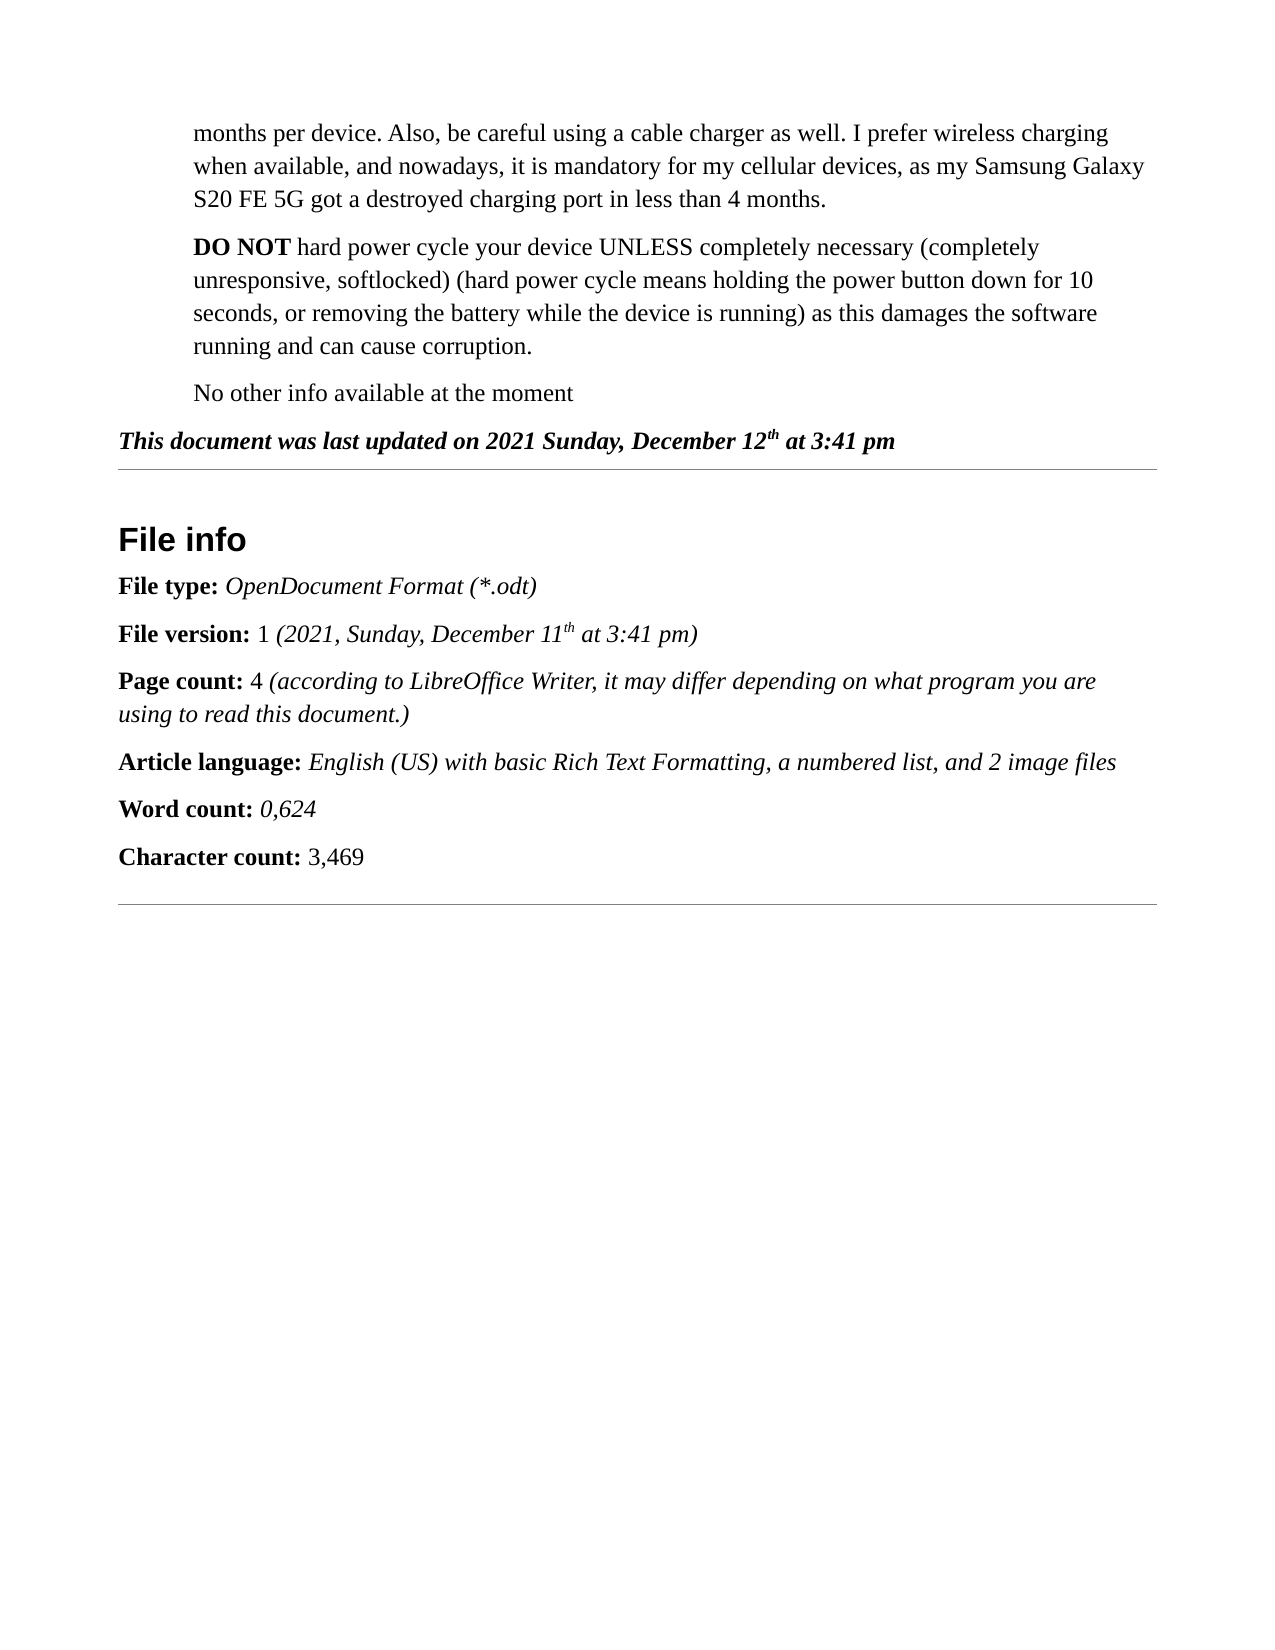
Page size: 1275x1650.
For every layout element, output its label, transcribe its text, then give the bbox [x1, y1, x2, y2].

list DO NOT hard power cycle your device UNLESS completely necessary (completely unresponsive, softlocked) (hard power cycle means holding the power button down for 10 seconds, or removing the battery while the device is running) as this damages the software running and can cause corruption. [156, 232, 1157, 359]
text Page count: 4 (according to LibreOffice Writer, it may differ depending on what program you are using to read this document.) [118, 666, 1157, 728]
text Character count: 3,469 [118, 842, 1157, 871]
subtitle File info [118, 520, 1157, 558]
list months per device. Also, be careful using a cable charger as well. I prefer wireless charging when available, and nowadays, it is mandatory for my cellular devices, as my Samsung Galaxy S20 FE 5G got a destroyed charging port in less than 4 months. [156, 118, 1157, 213]
text File version: 1 (2021, Sunday, December 11th at 3:41 pm) [118, 619, 1157, 647]
list No other info available at the moment [156, 378, 1157, 407]
text File type: OpenDocument Format (*.odt) [118, 571, 1157, 600]
text This document was last updated on 2021 Sunday, December 12th at 3:41 pm [118, 426, 1157, 455]
text Article language: English (US) with basic Rich Text Formatting, a numbered list, and 2 image files [118, 747, 1157, 776]
text Word count: 0,624 [118, 794, 1157, 823]
